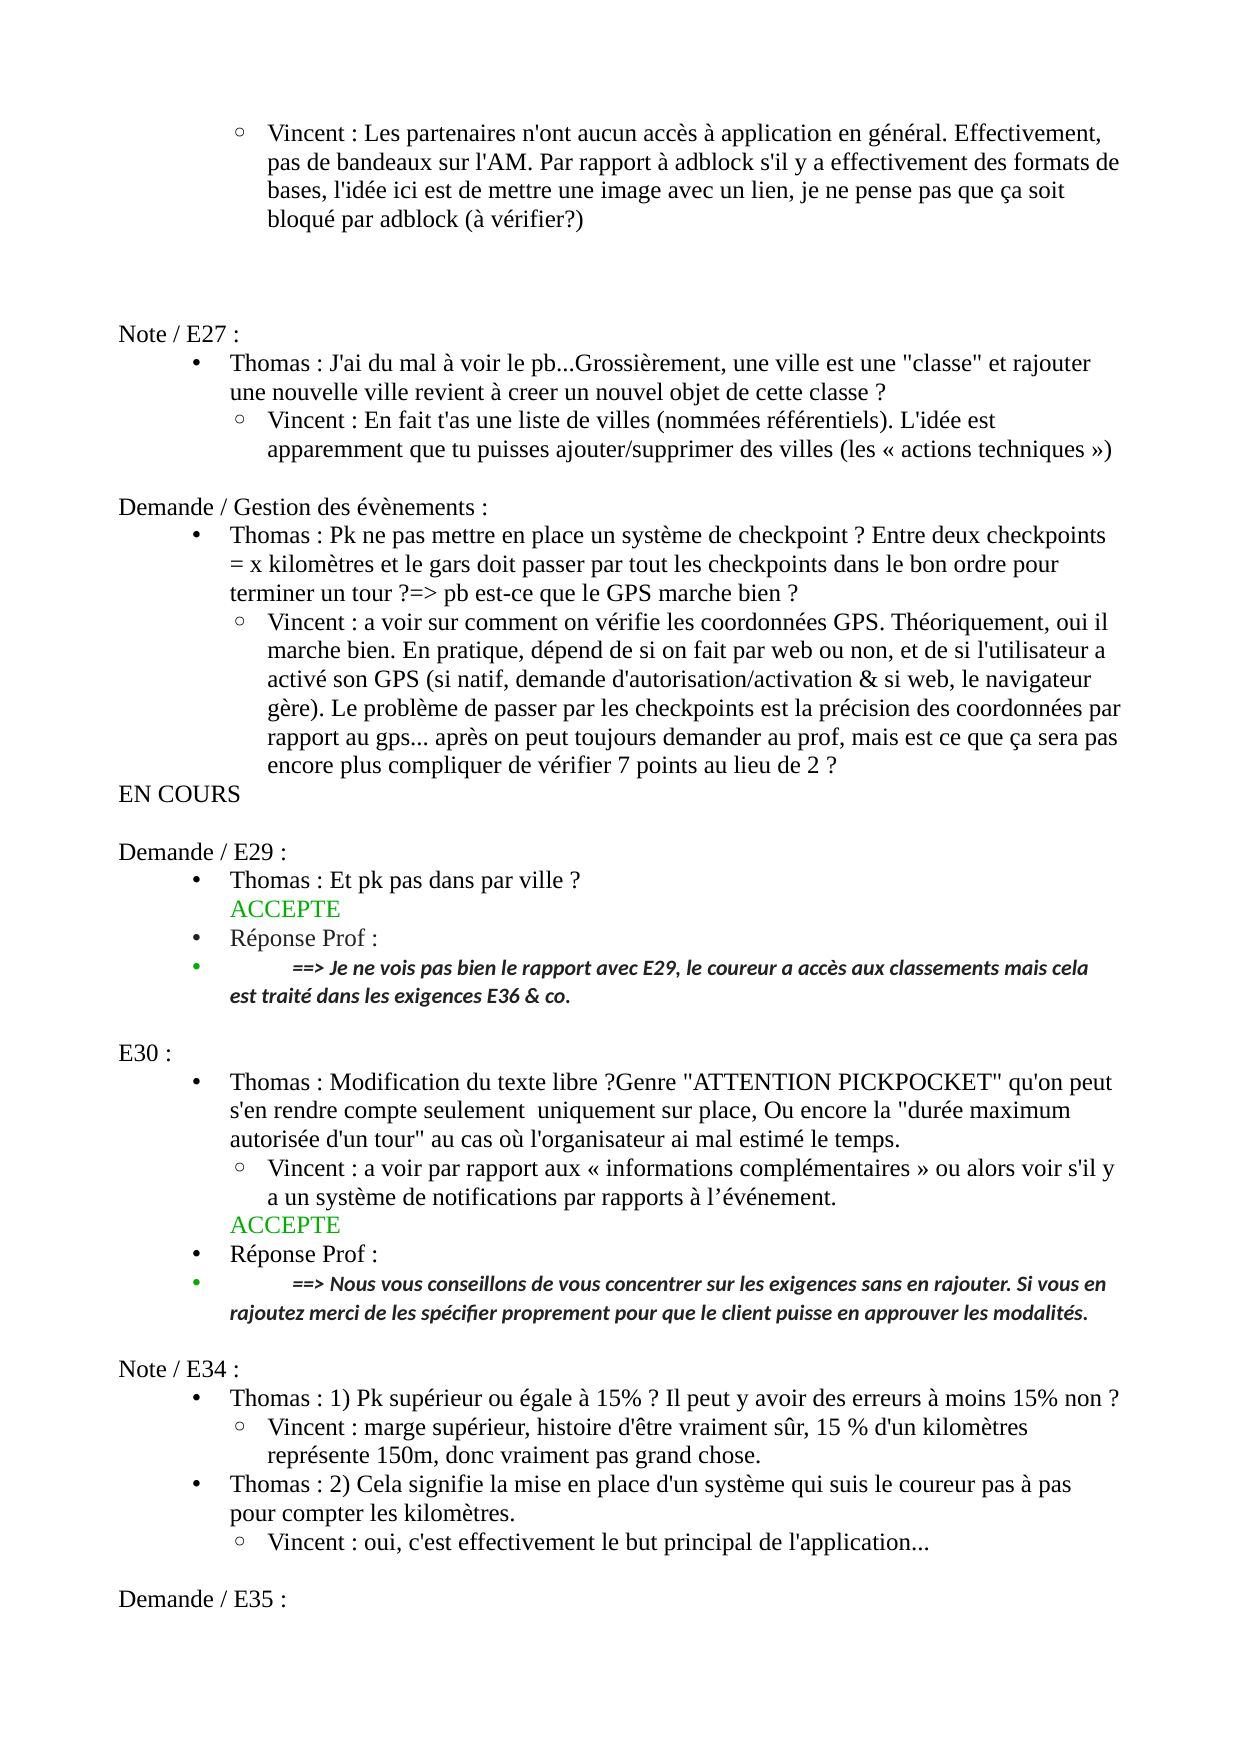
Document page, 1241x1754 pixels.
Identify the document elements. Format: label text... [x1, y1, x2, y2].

list Thomas : J'ai du mal à voir le pb...Grossièrement, une ville est une "classe" et rajouter une nouvelle ville revient à creer un nouvel objet de cette classe ? [192, 348, 1122, 406]
list Vincent : a voir par rapport aux « informations complémentaires » ou alors voir s'il y a un système de notifications par rapports à l’événement. [229, 1153, 1122, 1211]
text EN COURS [118, 779, 1122, 808]
list Vincent : a voir sur comment on vérifie les coordonnées GPS. Théoriquement, oui il marche bien. En pratique, dépend de si on fait par web ou non, et de si l'utilisateur a activé son GPS (si natif, demande d'autorisation/activation & si web, le navigateur gère). Le problème de passer par les checkpoints est la précision des coordonnées par rapport au gps... après on peut toujours demander au prof, mais est ce que ça sera pas encore plus compliquer de vérifier 7 points au lieu de 2 ? [229, 607, 1122, 779]
text Demande / Gestion des évènements : [118, 492, 1122, 521]
list Vincent : oui, c'est effectivement le but principal de l'application... [229, 1527, 1122, 1556]
list Thomas : Et pk pas dans par ville ? [192, 866, 1122, 894]
text Demande / E35 : [118, 1584, 1122, 1613]
text Demande / E29 : [118, 837, 1122, 866]
text Note / E34 : [118, 1354, 1122, 1383]
list ==> Nous vous conseillons de vous concentrer sur les exigences sans en rajouter. Si vous en rajoutez merci de les spécifier proprement pour que le client puisse en approuver les modalités. [192, 1268, 1122, 1326]
list Thomas : 2) Cela signifie la mise en place d'un système qui suis le coureur pas à pas pour compter les kilomètres. [192, 1469, 1122, 1527]
list Vincent : marge supérieur, histoire d'être vraiment sûr, 15 % d'un kilomètres représente 150m, donc vraiment pas grand chose. [229, 1412, 1122, 1469]
list Thomas : Pk ne pas mettre en place un système de checkpoint ? Entre deux checkpoints = x kilomètres et le gars doit passer par tout les checkpoints dans le bon ordre pour terminer un tour ?=> pb est-ce que le GPS marche bien ? [192, 521, 1122, 607]
text Note / E27 : [118, 319, 1122, 348]
list ==> Je ne vois pas bien le rapport avec E29, le coureur a accès aux classements mais cela est traité dans les exigences E36 & co. [192, 952, 1122, 1009]
list Réponse Prof : [192, 923, 1122, 952]
list Thomas : 1) Pk supérieur ou égale à 15% ? Il peut y avoir des erreurs à moins 15% non ? [192, 1383, 1122, 1412]
list Vincent : En fait t'as une liste de villes (nommées référentiels). L'idée est apparemment que tu puisses ajouter/supprimer des villes (les « actions techniques ») [229, 406, 1122, 463]
list ACCEPTE [192, 1211, 1122, 1239]
text E30 : [118, 1038, 1122, 1067]
list Réponse Prof : [192, 1239, 1122, 1268]
list Vincent : Les partenaires n'ont aucun accès à application en général. Effectivement, pas de bandeaux sur l'AM. Par rapport à adblock s'il y a effectivement des formats de bases, l'idée ici est de mettre une image avec un lien, je ne pense pas que ça soit bloqué par adblock (à vérifier?) [229, 118, 1122, 233]
list ACCEPTE [192, 894, 1122, 923]
list Thomas : Modification du texte libre ?Genre "ATTENTION PICKPOCKET" qu'on peut s'en rendre compte seulement uniquement sur place, Ou encore la "durée maximum autorisée d'un tour" au cas où l'organisateur ai mal estimé le temps. [192, 1067, 1122, 1153]
